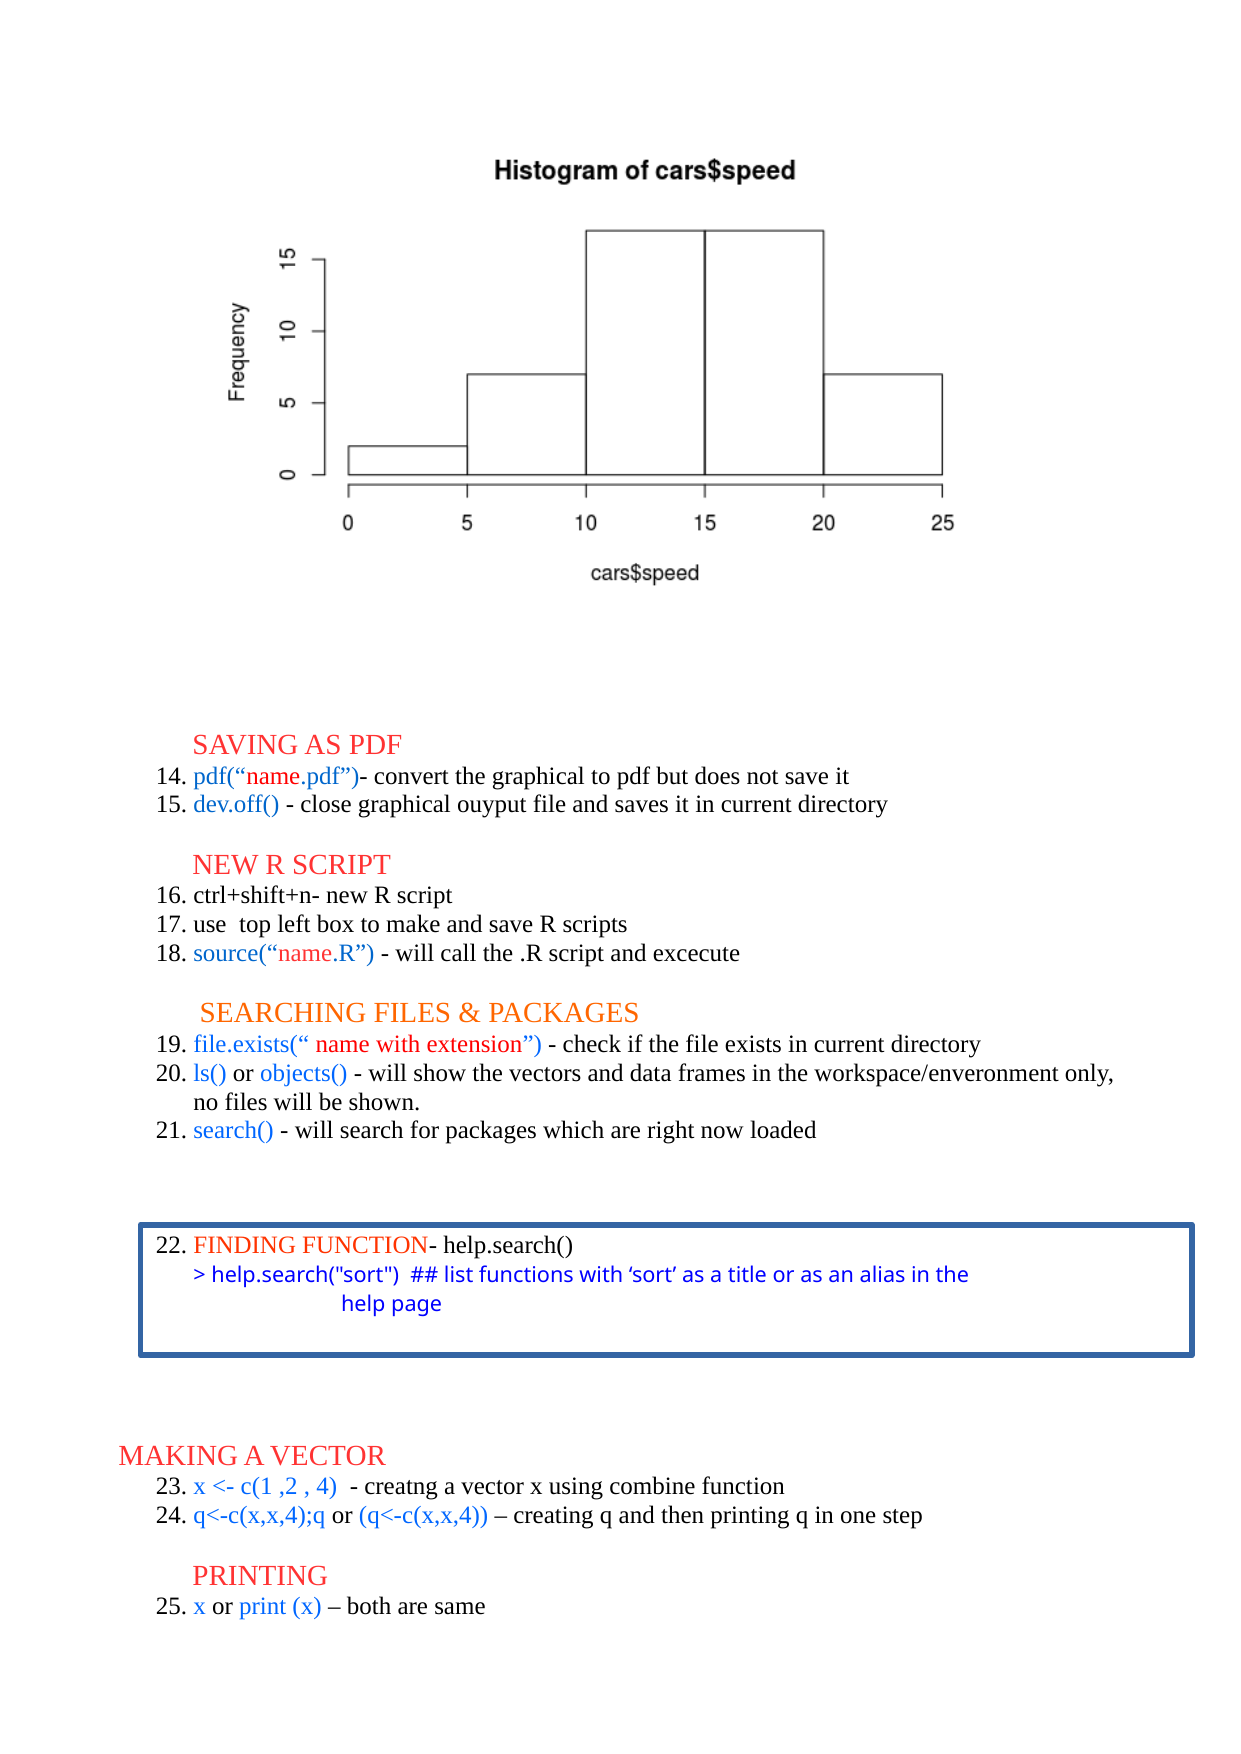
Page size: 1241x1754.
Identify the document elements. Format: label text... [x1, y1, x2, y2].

text MAKING A VECTOR [118, 1438, 1122, 1471]
list x or print (x) – both are same [156, 1591, 1122, 1620]
list use top left box to make and save R scripts [156, 909, 1122, 938]
text NEW R SCRIPT [118, 847, 1122, 881]
list file.exists(“ name with extension”) - check if the file exists in current directory [156, 1029, 1122, 1058]
list x <- c(1 ,2 , 4) - creatng a vector x using combine function [156, 1471, 1122, 1500]
list search() - will search for packages which are right now loaded [156, 1115, 1122, 1144]
list > help.search("sort") ## list functions with ‘sort’ as a title or as an alias in the help page [156, 1259, 1122, 1318]
list dev.off() - close graphical ouyput file and saves it in current directory [156, 789, 1122, 818]
list SEARCHING FILES & PACKAGES [156, 996, 1122, 1029]
text SAVING AS PDF [118, 727, 1122, 761]
list source(“name.R”) - will call the .R script and excecute [156, 938, 1122, 967]
list ctrl+shift+n- new R script [156, 881, 1122, 909]
list q<-c(x,x,4);q or (q<-c(x,x,4)) – creating q and then printing q in one step [156, 1500, 1122, 1529]
list ls() or objects() - will show the vectors and data frames in the workspace/enveronment only, no files will be shown. [156, 1058, 1122, 1115]
list FINDING FUNCTION- help.search() [156, 1230, 1122, 1259]
text PRINTING [118, 1558, 1122, 1591]
list pdf(“name.pdf”)- convert the graphical to pdf but does not save it [156, 761, 1122, 789]
picture [222, 118, 1019, 613]
